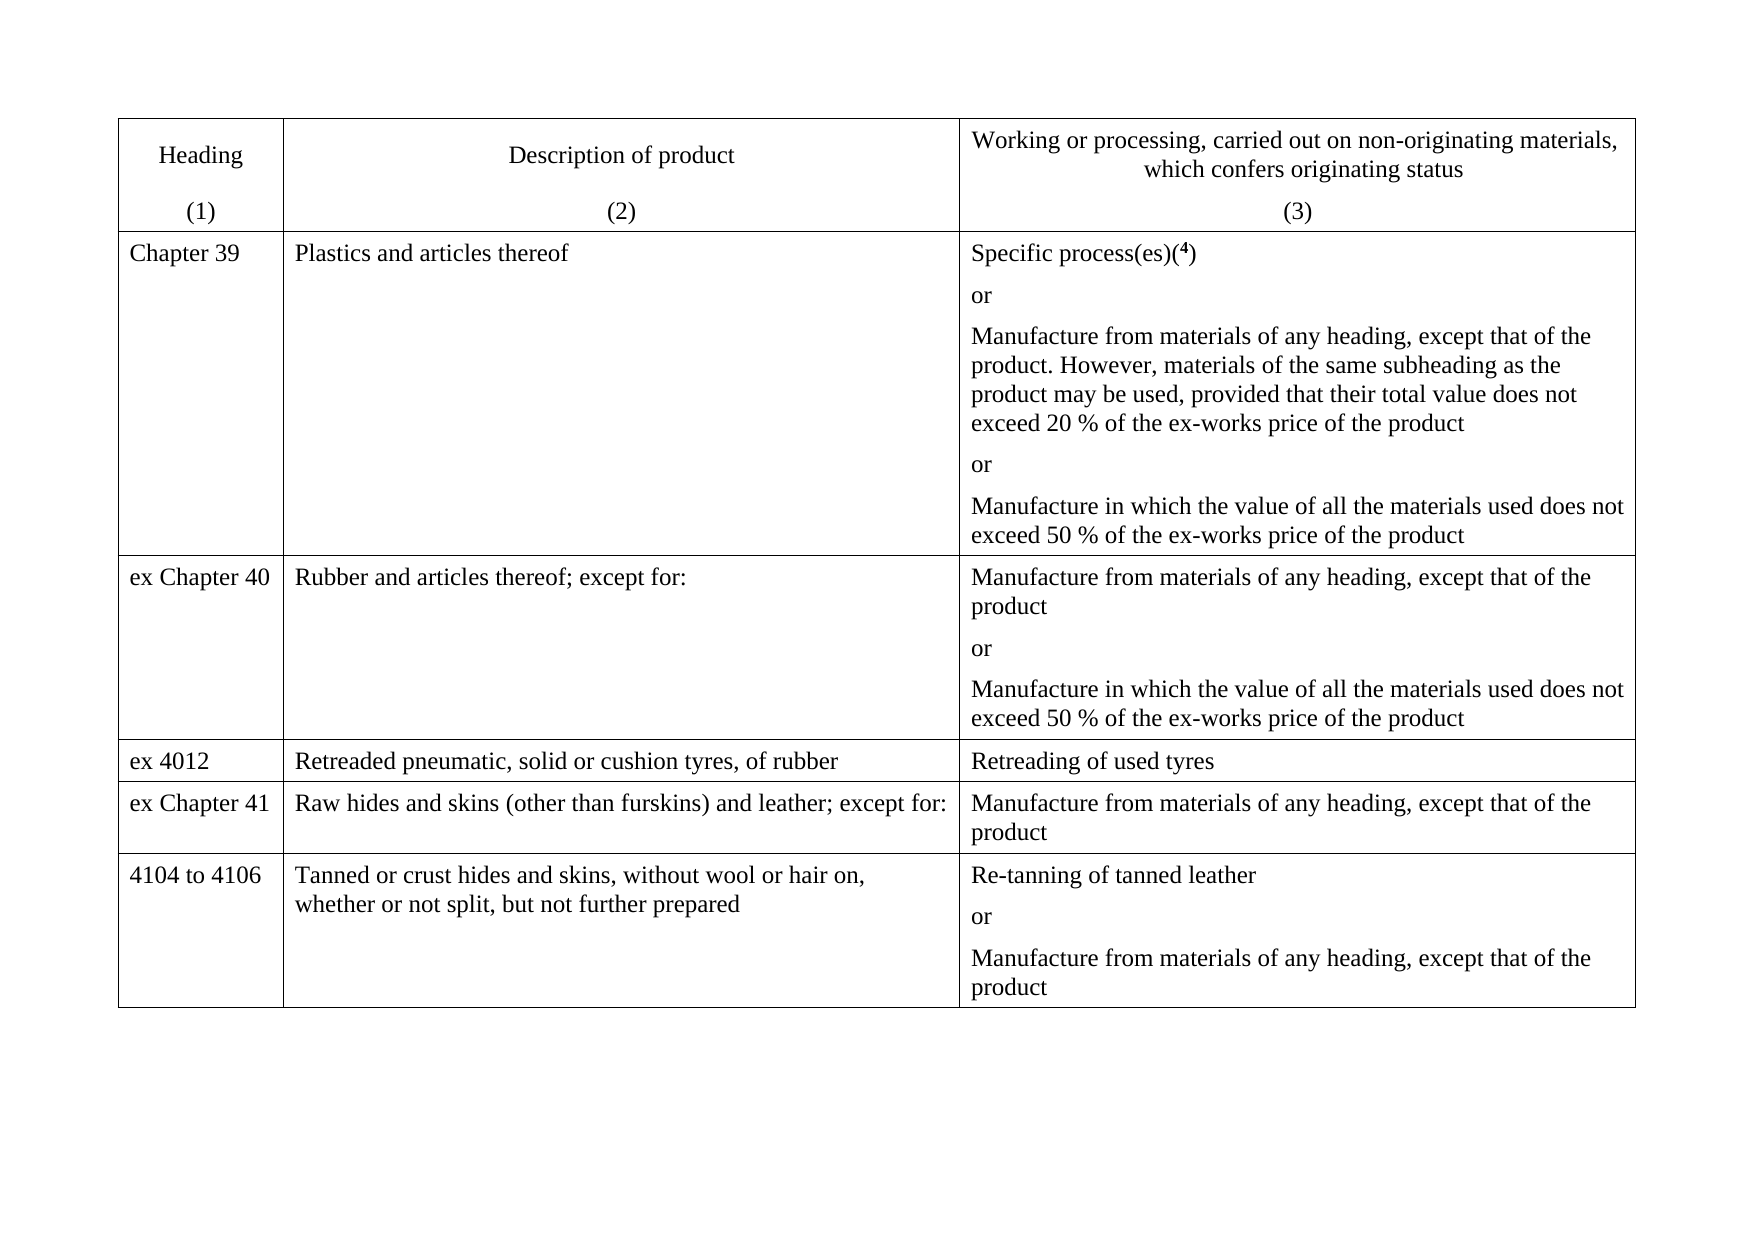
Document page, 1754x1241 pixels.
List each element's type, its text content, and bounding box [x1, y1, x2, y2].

table_header Working or processing, carried out on non‑originating materials, which confers originating status [960, 119, 1635, 189]
table_cell ex Chapter 41 [119, 782, 283, 852]
table_cell 4104 to 4106 [119, 854, 283, 1007]
table_cell Rubber and articles thereof; except for: [284, 556, 959, 738]
table_cell (3) [960, 190, 1635, 231]
table_cell (1) [119, 190, 283, 231]
table_cell (2) [284, 190, 959, 231]
table_cell Manufacture from materials of any heading, except that of the product or Manufacture in which the value of all the materials used does not exceed 50 % of the ex-works price of the product [960, 556, 1635, 738]
table_cell Re-tanning of tanned leather or Manufacture from materials of any heading, except that of the product [960, 854, 1635, 1007]
table_cell Specific process(es)(4) or Manufacture from materials of any heading, except that of the product. However, materials of the same subheading as the product may be used, provided that their total value does not exceed 20 % of the ex-works price of the product or Manufacture in which the value of all the materials used does not exceed 50 % of the ex-works price of the product [960, 232, 1635, 555]
table_header Heading [119, 119, 283, 189]
table_cell Manufacture from materials of any heading, except that of the product [960, 782, 1635, 852]
table_cell ex Chapter 40 [119, 556, 283, 738]
table_cell Tanned or crust hides and skins, without wool or hair on, whether or not split, but not further prepared [284, 854, 959, 1007]
table_cell Retreading of used tyres [960, 740, 1635, 781]
table_cell Chapter 39 [119, 232, 283, 555]
table_cell Retreaded pneumatic, solid or cushion tyres, of rubber [284, 740, 959, 781]
table_cell Plastics and articles thereof [284, 232, 959, 555]
table_cell Raw hides and skins (other than furskins) and leather; except for: [284, 782, 959, 852]
table_cell ex 4012 [119, 740, 283, 781]
table_header Description of product [284, 119, 959, 189]
